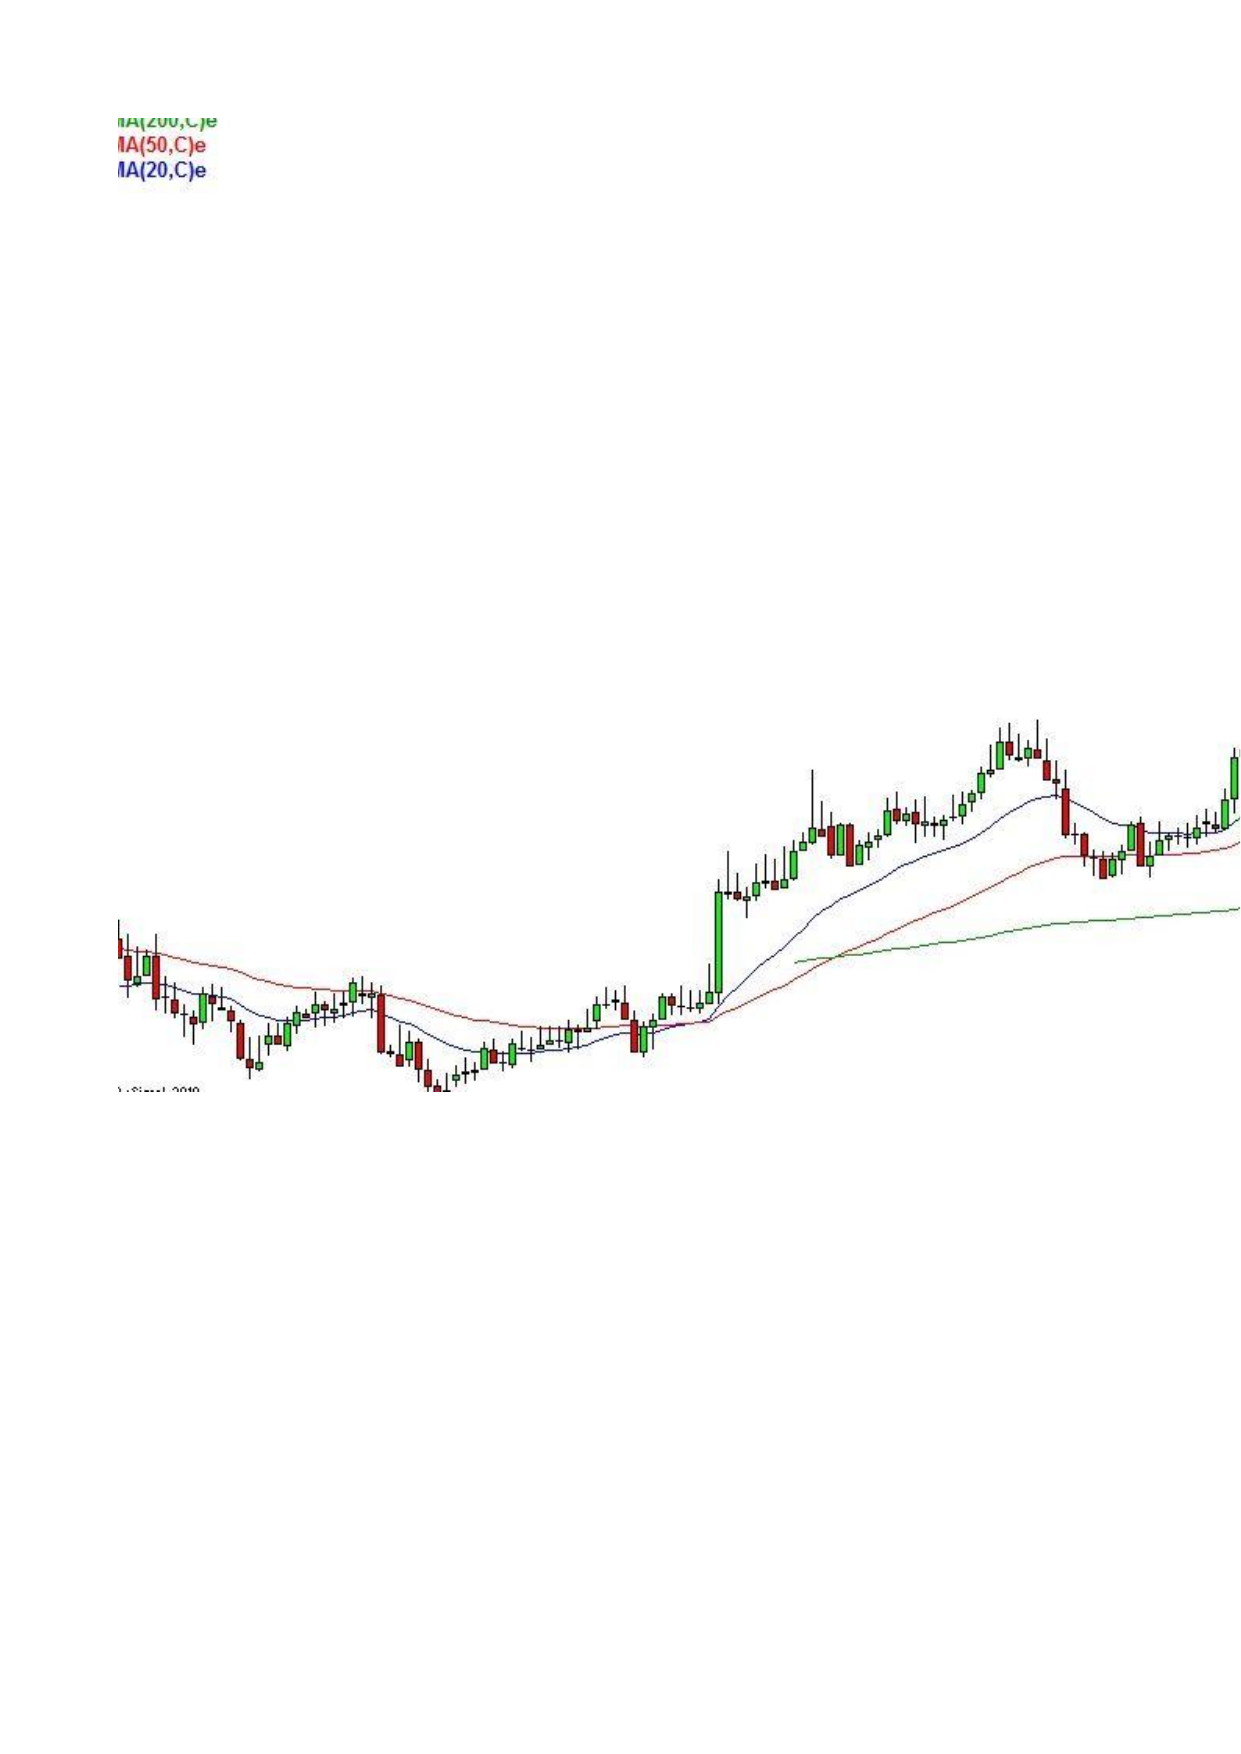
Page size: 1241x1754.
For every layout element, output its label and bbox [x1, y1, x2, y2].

picture [118, 118, 1241, 1092]
